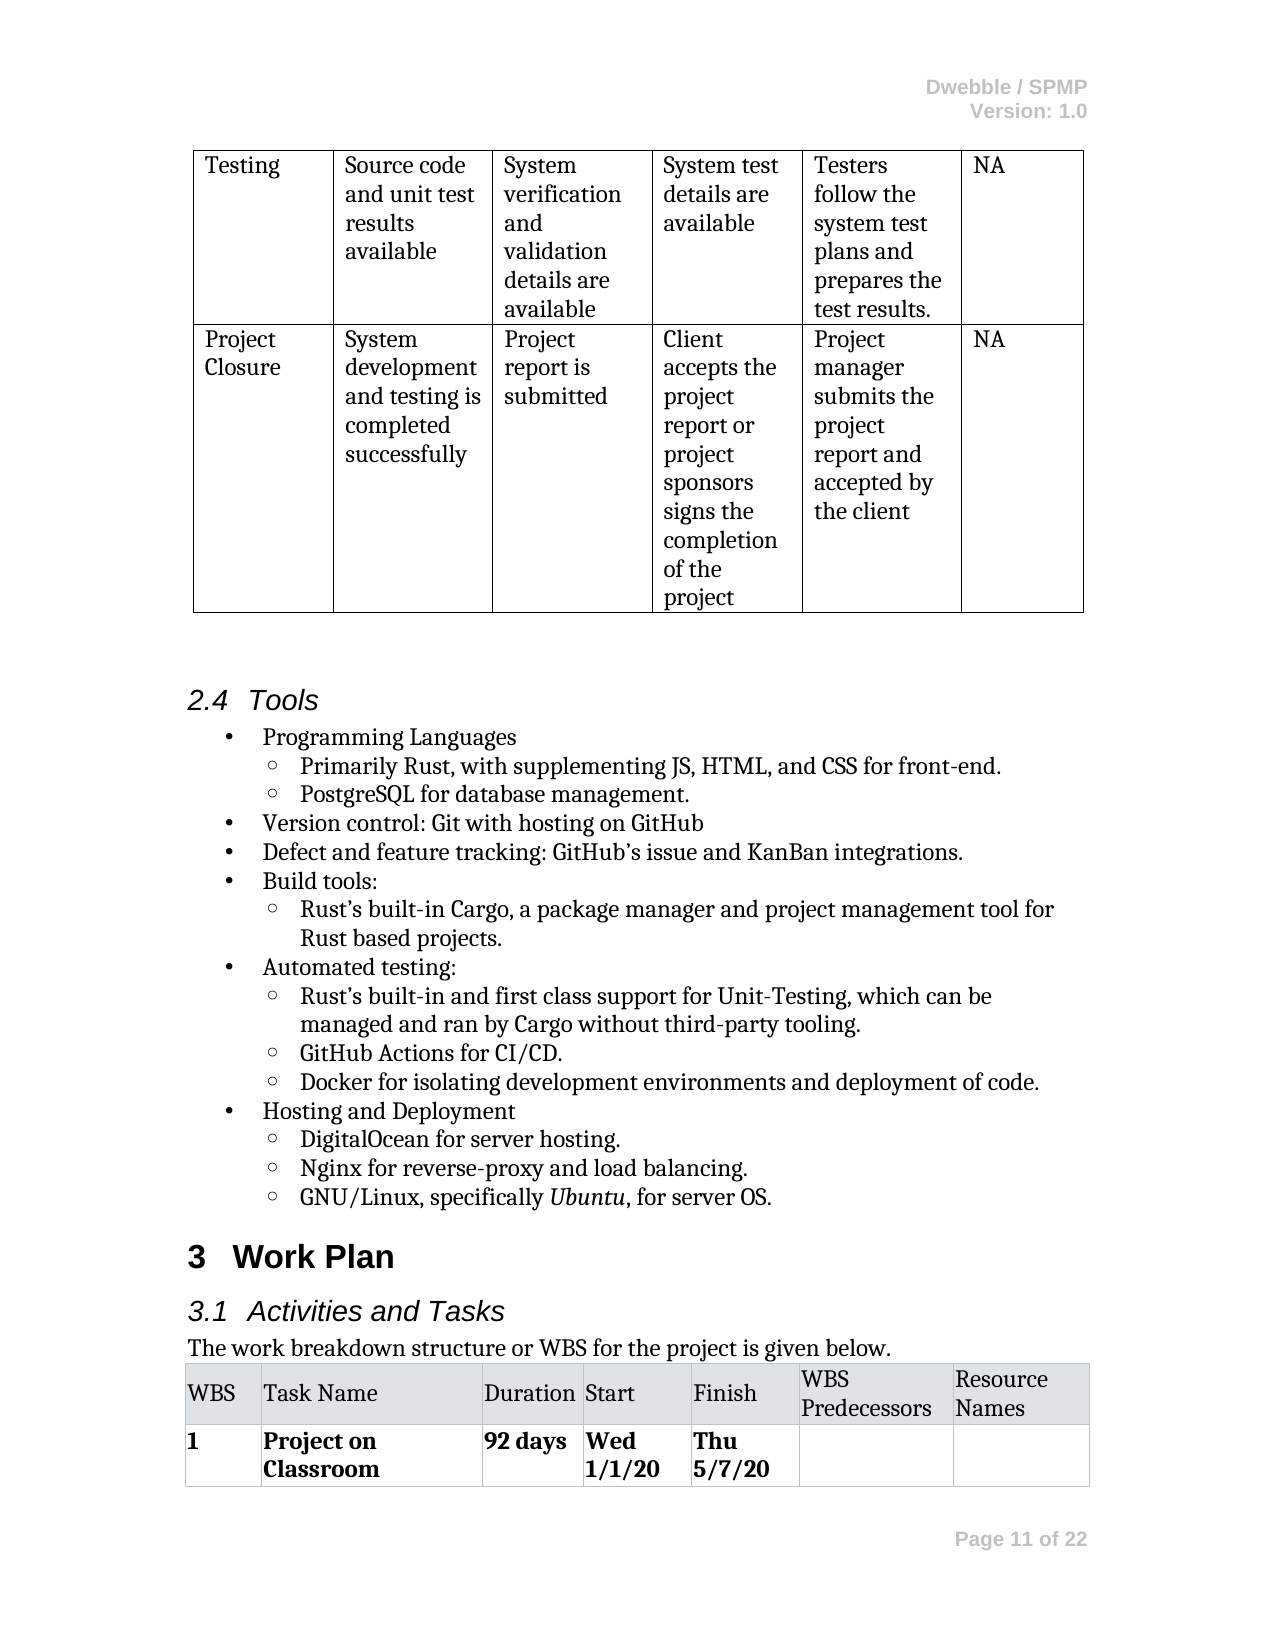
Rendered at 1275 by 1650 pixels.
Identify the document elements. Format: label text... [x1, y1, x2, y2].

table_cell Testing [194, 151, 333, 323]
table_cell System development and testing is completed successfully [334, 325, 492, 612]
list Primarily Rust, with supplementing JS, HTML, and CSS for front-end. [262, 752, 1087, 780]
table_cell Project manager submits the project report and accepted by the client [803, 325, 961, 612]
table_cell System test details are available [653, 151, 802, 323]
list GitHub Actions for CI/CD. [262, 1039, 1087, 1068]
list Nginx for reverse-proxy and load balancing. [262, 1154, 1087, 1183]
list Automated testing: [225, 953, 1087, 982]
table_header WBS [186, 1364, 261, 1424]
table_cell Project Closure [194, 325, 333, 612]
table_cell Testers follow the system test plans and prepares the test results. [803, 151, 961, 323]
table_cell Source code and unit test results available [334, 151, 492, 323]
table_cell NA [962, 325, 1083, 612]
table_cell Thu 5/7/20 [692, 1425, 799, 1486]
table_cell Wed 1/1/20 [584, 1425, 691, 1486]
table_cell System verification and validation details are available [493, 151, 652, 323]
table_header Finish [692, 1364, 799, 1424]
table_cell Project on Classroom [262, 1425, 482, 1486]
table_cell 1 [186, 1425, 261, 1486]
list GNU/Linux, specifically Ubuntu, for server OS. [262, 1183, 1087, 1212]
list DigitalOcean for server hosting. [262, 1125, 1087, 1154]
list PostgreSQL for database management. [262, 780, 1087, 809]
table_cell [954, 1425, 1089, 1486]
subtitle Tools [187, 683, 1087, 717]
list Build tools: [225, 867, 1087, 895]
list Rust’s built-in and first class support for Unit-Testing, which can be managed and ran by Cargo without third-party tooling. [262, 982, 1087, 1039]
list Rust’s built-in Cargo, a package manager and project management tool for Rust based projects. [262, 895, 1087, 953]
list Hosting and Deployment [225, 1097, 1087, 1125]
table_header Duration [483, 1364, 583, 1424]
table_header Resource Names [954, 1364, 1089, 1424]
table_cell 92 days [483, 1425, 583, 1486]
subtitle Work Plan [187, 1237, 1087, 1275]
table_header Start [584, 1364, 691, 1424]
list Docker for isolating development environments and deployment of code. [262, 1068, 1087, 1097]
table_cell Client accepts the project report or project sponsors signs the completion of the project [653, 325, 802, 612]
list Defect and feature tracking: GitHub’s issue and KanBan integrations. [225, 838, 1087, 867]
table_cell [800, 1425, 953, 1486]
list Programming Languages [225, 723, 1087, 752]
list Version control: Git with hosting on GitHub [225, 809, 1087, 838]
subtitle Activities and Tasks [187, 1294, 1087, 1327]
table_cell Project report is submitted [493, 325, 652, 612]
table_header Task Name [262, 1364, 482, 1424]
text The work breakdown structure or WBS for the project is given below. [187, 1334, 1087, 1362]
table_header WBS Predecessors [800, 1364, 953, 1424]
table_cell NA [962, 151, 1083, 323]
